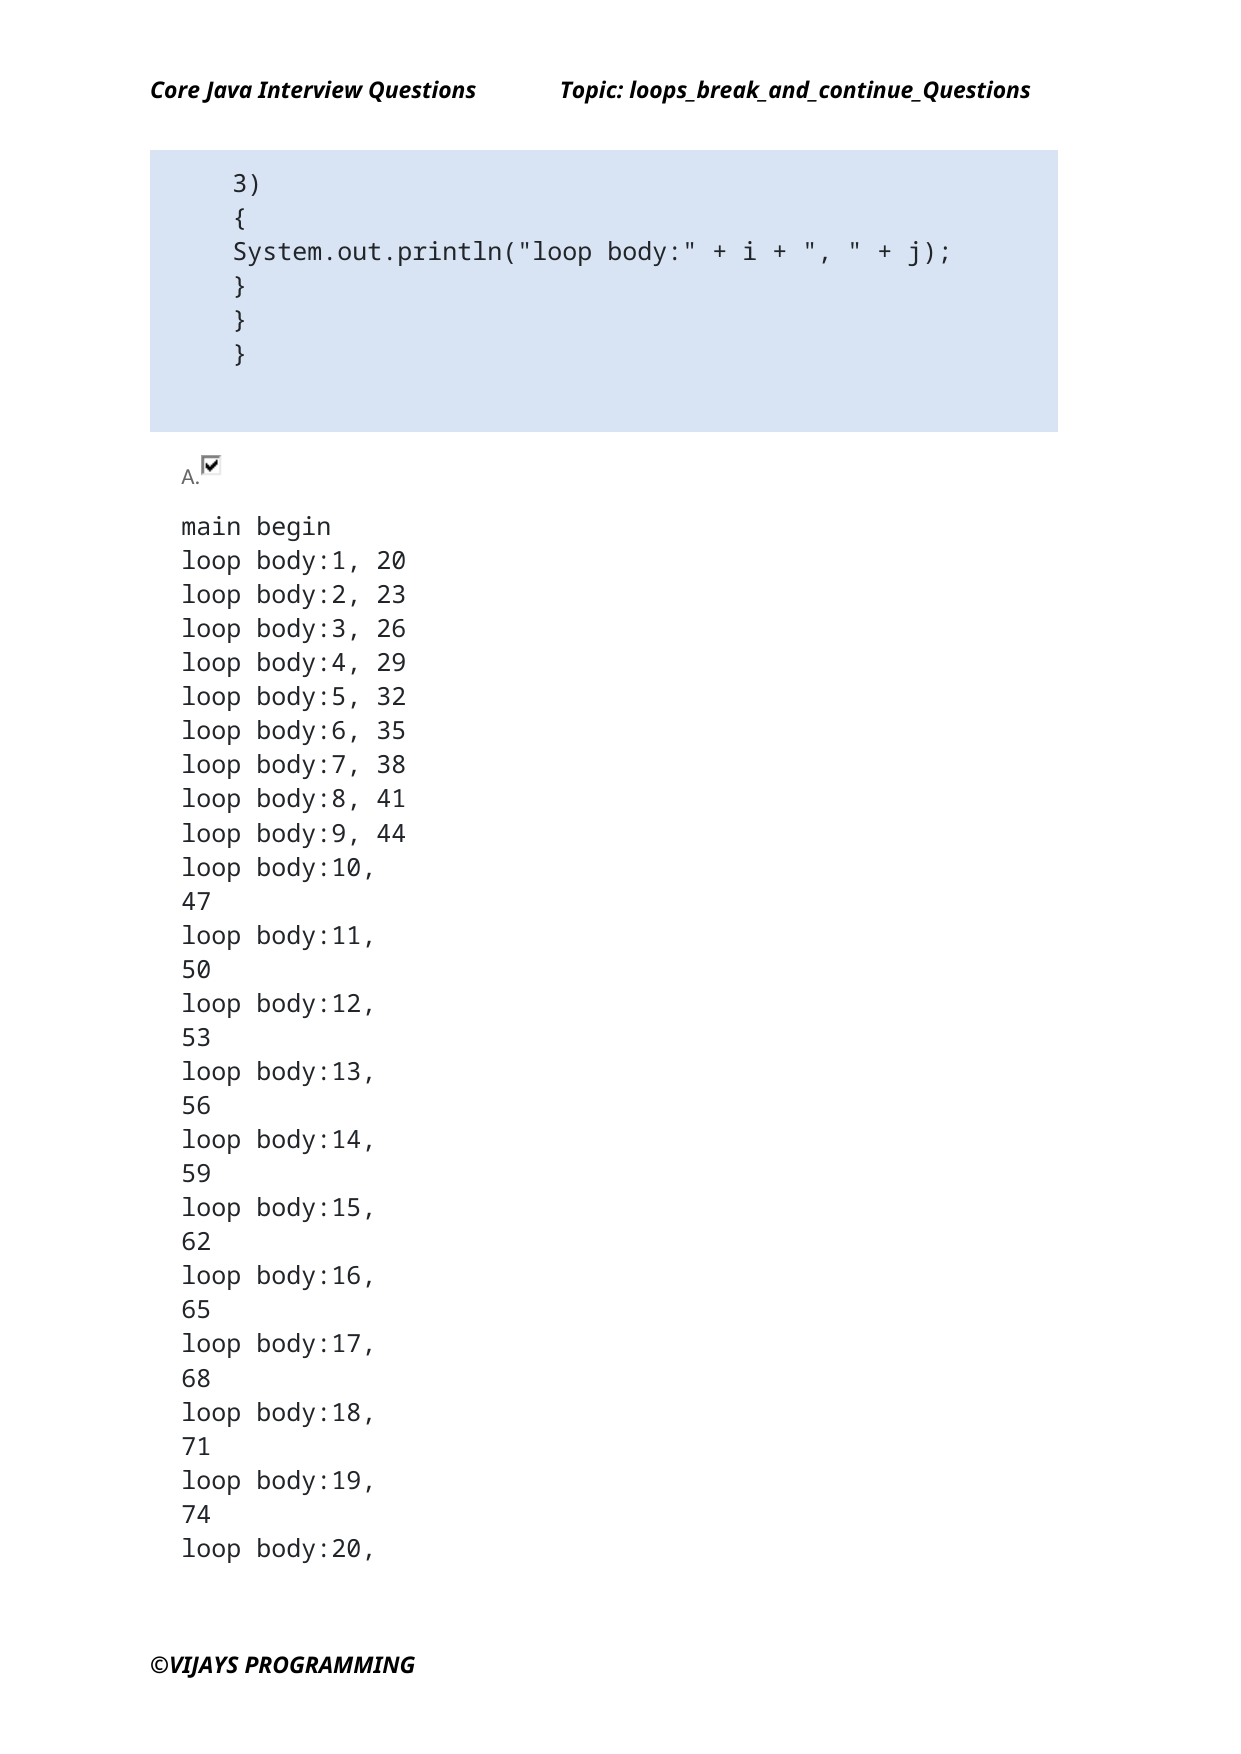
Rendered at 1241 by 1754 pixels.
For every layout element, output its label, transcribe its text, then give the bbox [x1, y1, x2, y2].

table_header [1058, 150, 1090, 432]
table_header [150, 150, 216, 432]
table_header 3) { System.out.println("loop body:" + i + ", " + j); } } } [216, 150, 1058, 432]
table_header A. main begin loop body:1, 20 loop body:2, 23 loop body:3, 26 loop body:4, 29 loop body:5, 32 loop body:6, 35 loop body:7, 38 loop body:8, 41 loop body:9, 44 loop body:10, 47 loop body:11, 50 loop body:12, 53 loop body:13, 56 loop body:14, 59 loop body:15, 62 loop body:16, 65 loop body:17, 68 loop body:18, 71 loop body:19, 74 loop body:20, [181, 448, 415, 1564]
table_cell [150, 433, 1090, 1580]
